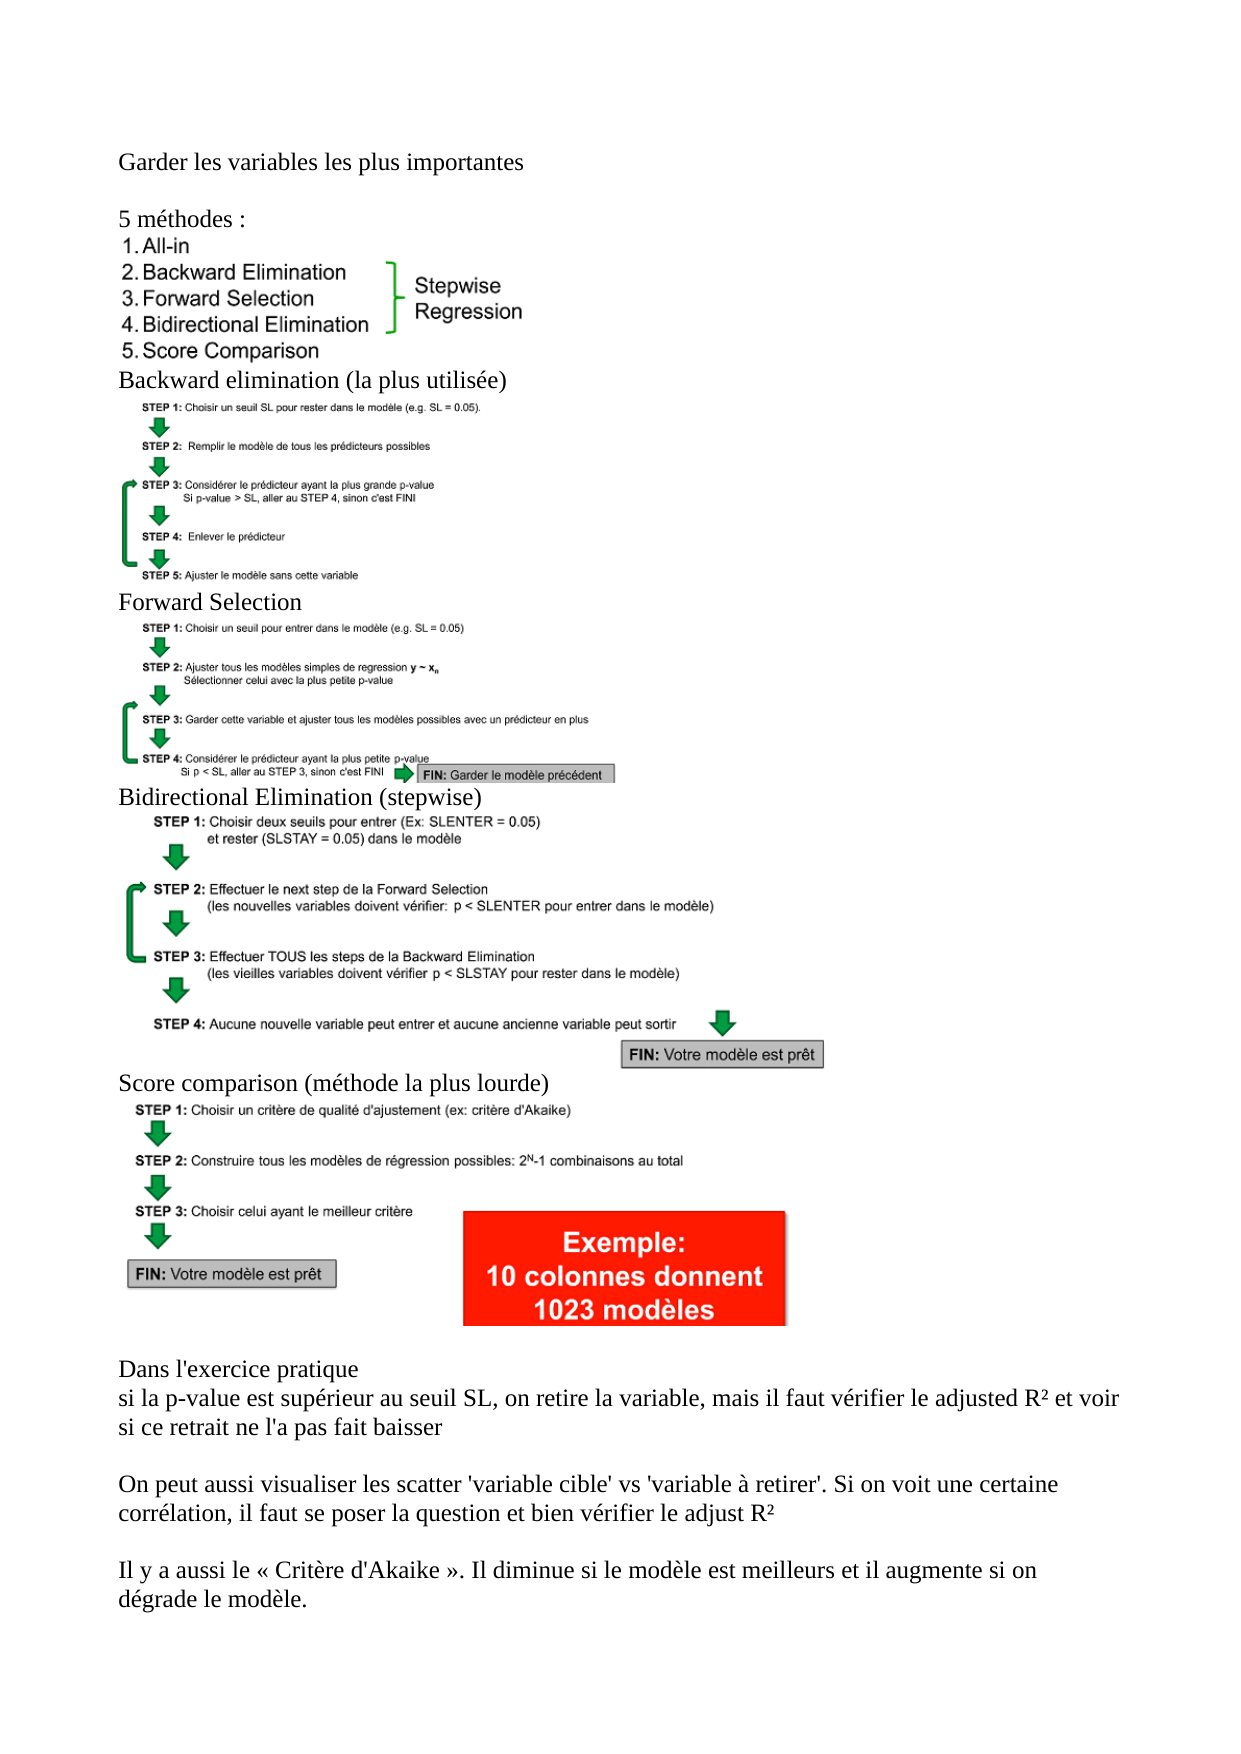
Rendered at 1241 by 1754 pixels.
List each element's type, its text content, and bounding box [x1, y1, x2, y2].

text Score comparison (méthode la plus lourde) [118, 1068, 1122, 1097]
text 5 méthodes : [118, 204, 1122, 233]
text si la p-value est supérieur au seuil SL, on retire la variable, mais il faut vérifier le adjusted R² et voir si ce retrait ne l'a pas fait baisser [118, 1383, 1122, 1440]
text Forward Selection [118, 587, 1122, 616]
text Il y a aussi le « Critère d'Akaike ». Il diminue si le modèle est meilleurs et il augmente si on dégrade le modèle. [118, 1555, 1122, 1613]
text Garder les variables les plus importantes [118, 147, 1122, 176]
text Backward elimination (la plus utilisée) [118, 365, 1122, 394]
text Dans l'exercice pratique [118, 1354, 1122, 1383]
text Bidirectional Elimination (stepwise) [118, 782, 1122, 811]
text On peut aussi visualiser les scatter 'variable cible' vs 'variable à retirer'. Si on voit une certaine corrélation, il faut se poser la question et bien vérifier le adjust R² [118, 1469, 1122, 1527]
